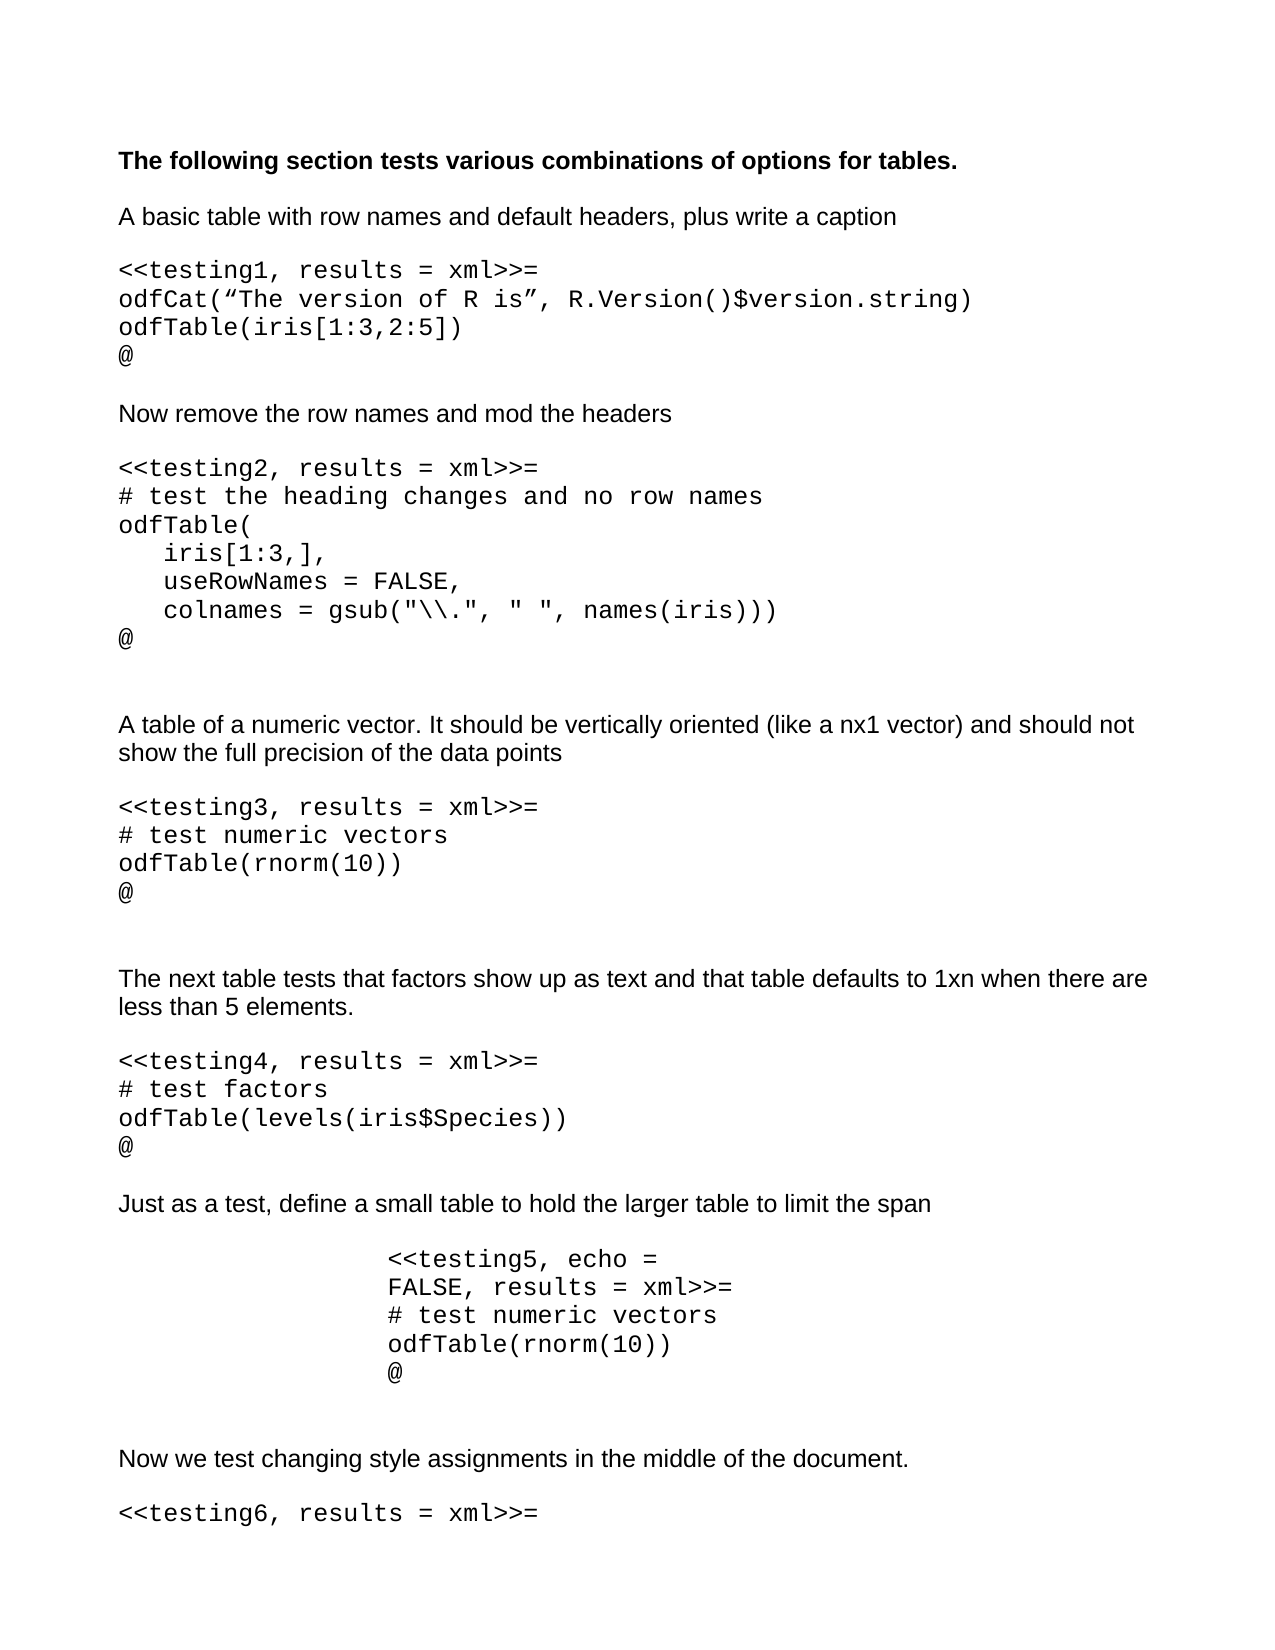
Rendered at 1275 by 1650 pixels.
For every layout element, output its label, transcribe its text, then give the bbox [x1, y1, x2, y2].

text <<testing2, results = xml>>= [118, 456, 1157, 484]
text # test the heading changes and no row names [118, 484, 1157, 512]
text # test factors [118, 1077, 1157, 1105]
text odfTable( [118, 512, 1157, 541]
text Now we test changing style assignments in the middle of the document. [118, 1445, 1157, 1473]
text <<testing1, results = xml>>= [118, 258, 1157, 286]
text The next table tests that factors show up as text and that table defaults to 1xn when there are less than 5 elements. [118, 964, 1157, 1020]
text <<testing3, results = xml>>= [118, 794, 1157, 823]
text @ [118, 626, 1157, 654]
text # test numeric vectors [118, 823, 1157, 851]
text colnames = gsub("\\.", " ", names(iris))) [118, 597, 1157, 626]
text A basic table with row names and default headers, plus write a caption [118, 202, 1157, 230]
text odfTable(rnorm(10)) [118, 851, 1157, 879]
text @ [118, 343, 1157, 371]
text useRowNames = FALSE, [118, 569, 1157, 597]
text Now remove the row names and mod the headers [118, 400, 1157, 428]
text The following section tests various combinations of options for tables. [118, 146, 1157, 174]
text odfCat(“The version of R is”, R.Version()$version.string) [118, 286, 1157, 315]
text <<testing6, results = xml>>= [118, 1501, 1157, 1529]
text <<testing4, results = xml>>= [118, 1048, 1157, 1077]
text @ [118, 1133, 1157, 1162]
text odfTable(iris[1:3,2:5]) [118, 315, 1157, 343]
text A table of a numeric vector. It should be vertically oriented (like a nx1 vector) and should not show the full precision of the data points [118, 711, 1157, 766]
text odfTable(levels(iris$Species)) [118, 1105, 1157, 1133]
table_header <<testing5, echo = FALSE, results = xml>>= # test numeric vectors odfTable(rnorm(10)) @ [388, 1246, 761, 1388]
text iris[1:3,], [118, 541, 1157, 569]
text @ [118, 879, 1157, 908]
text Just as a test, define a small table to hold the larger table to limit the span [118, 1190, 1157, 1218]
